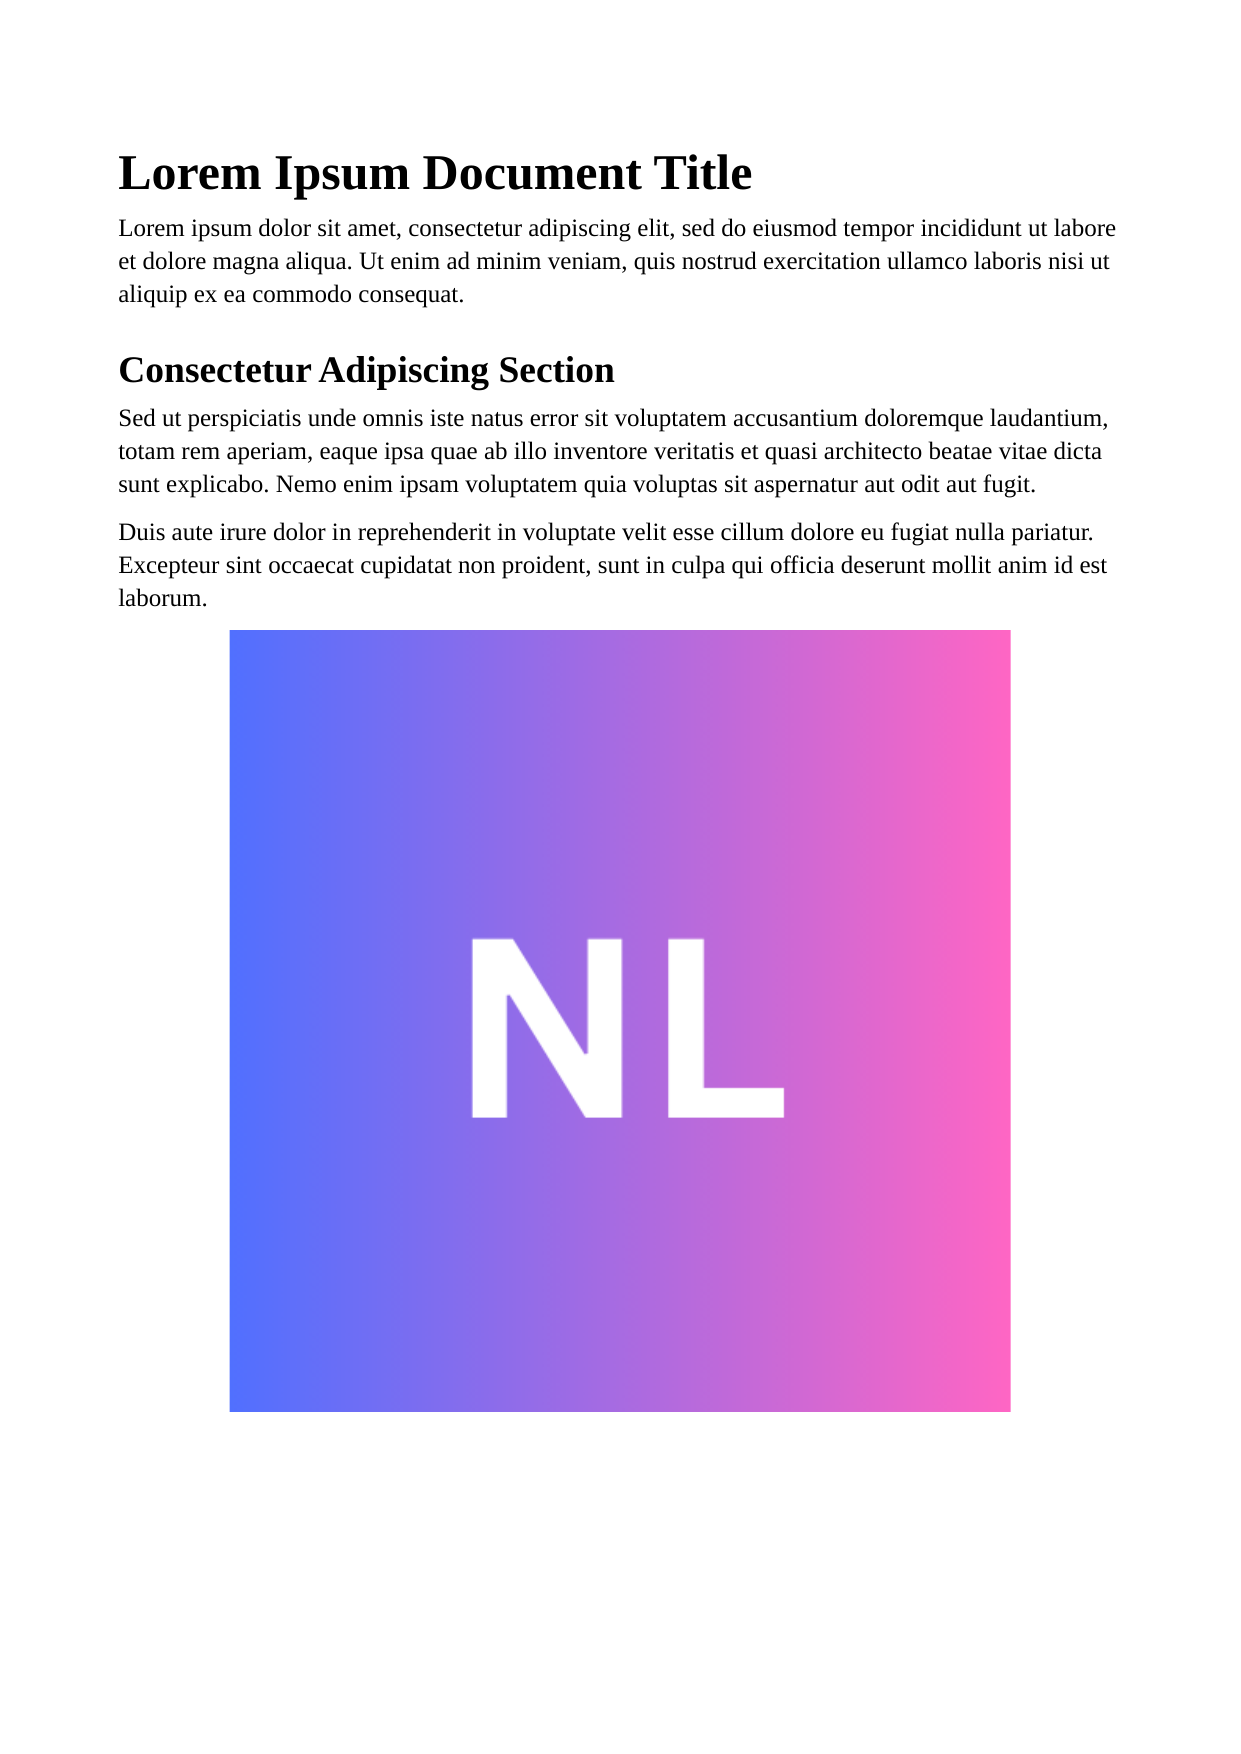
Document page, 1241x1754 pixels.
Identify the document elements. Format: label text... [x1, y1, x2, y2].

subtitle Consectetur Adipiscing Section [118, 348, 1122, 391]
subtitle Lorem Ipsum Document Title [118, 143, 1122, 201]
picture [229, 630, 1011, 1412]
text Sed ut perspiciatis unde omnis iste natus error sit voluptatem accusantium doloremque laudantium, totam rem aperiam, eaque ipsa quae ab illo inventore veritatis et quasi architecto beatae vitae dicta sunt explicabo. Nemo enim ipsam voluptatem quia voluptas sit aspernatur aut odit aut fugit. [118, 403, 1122, 498]
text Duis aute irure dolor in reprehenderit in voluptate velit esse cillum dolore eu fugiat nulla pariatur. Excepteur sint occaecat cupidatat non proident, sunt in culpa qui officia deserunt mollit anim id est laborum. [118, 517, 1122, 612]
text Lorem ipsum dolor sit amet, consectetur adipiscing elit, sed do eiusmod tempor incididunt ut labore et dolore magna aliqua. Ut enim ad minim veniam, quis nostrud exercitation ullamco laboris nisi ut aliquip ex ea commodo consequat. [118, 213, 1122, 308]
